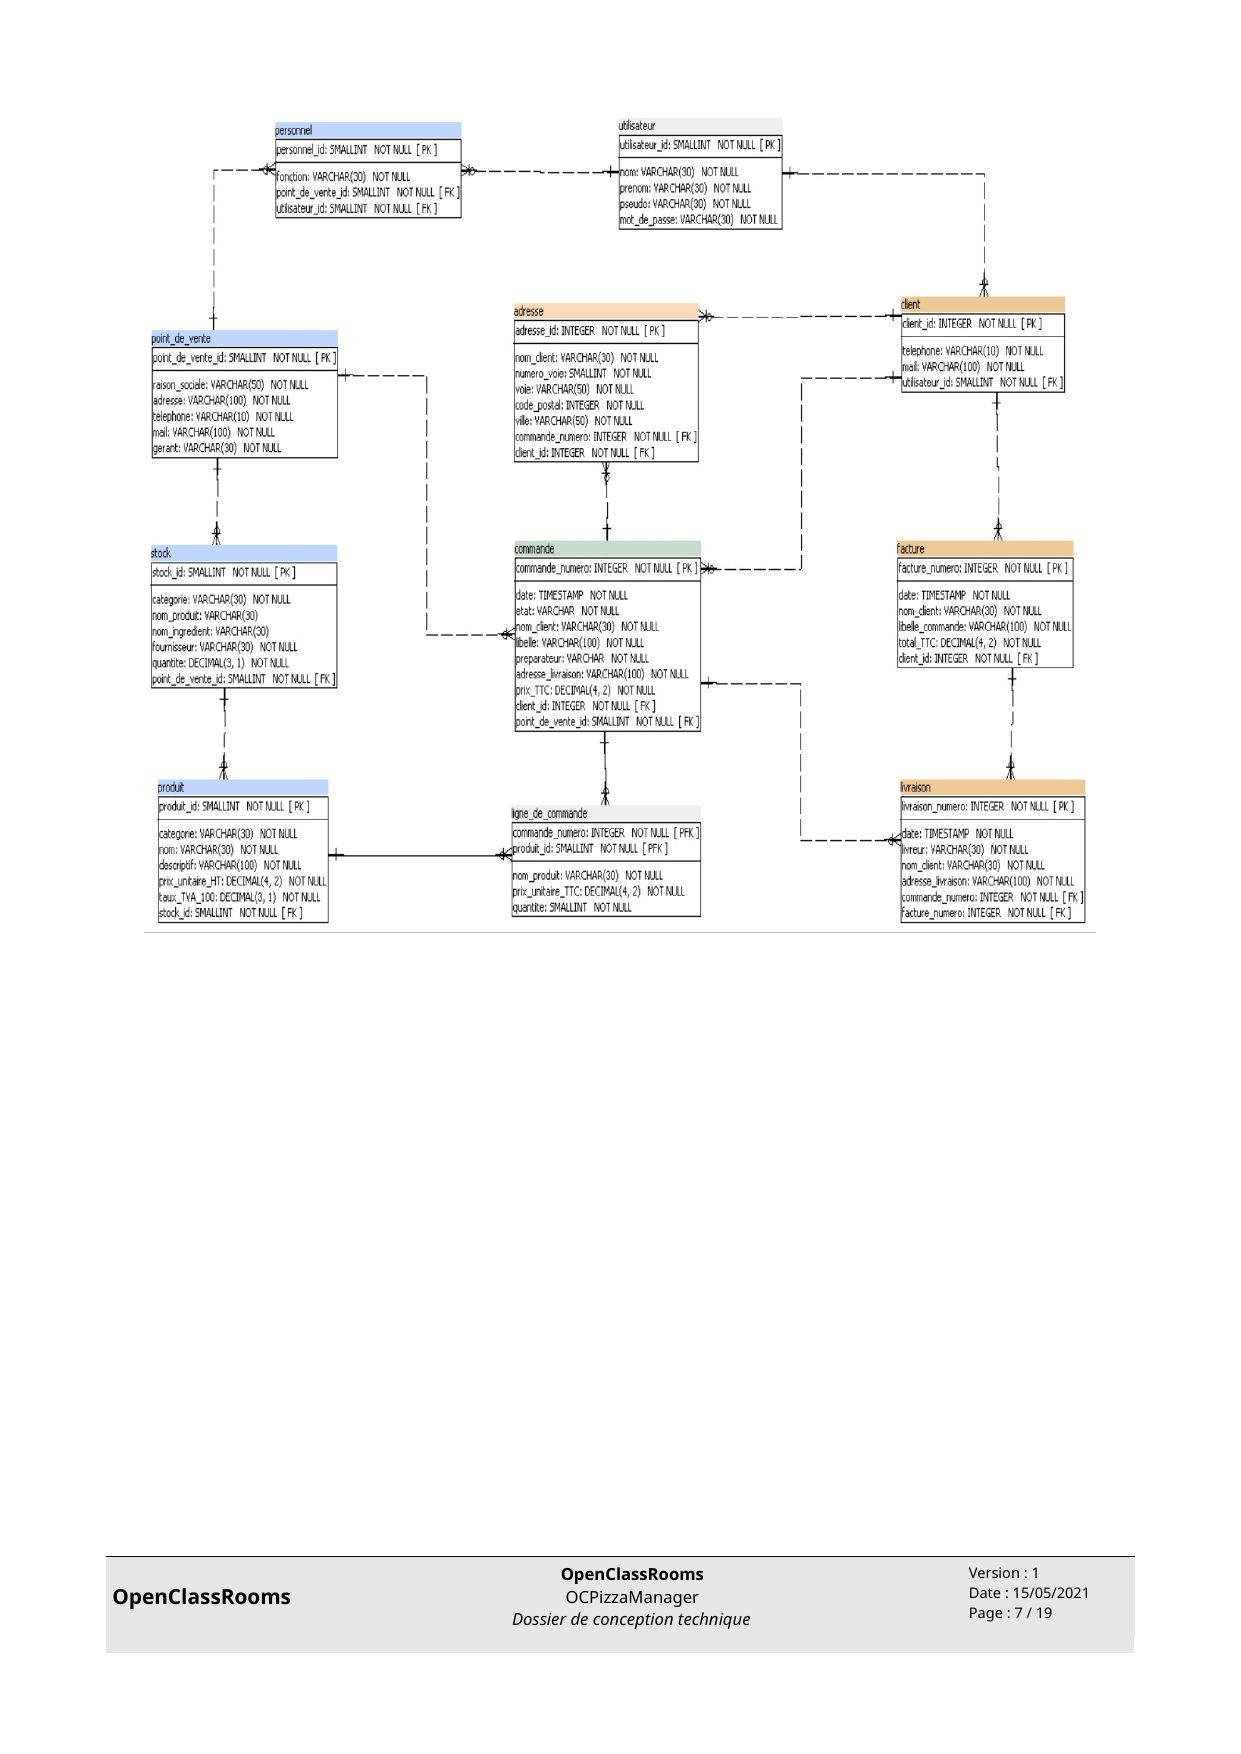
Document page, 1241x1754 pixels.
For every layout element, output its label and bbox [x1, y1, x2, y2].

picture [143, 100, 1097, 933]
